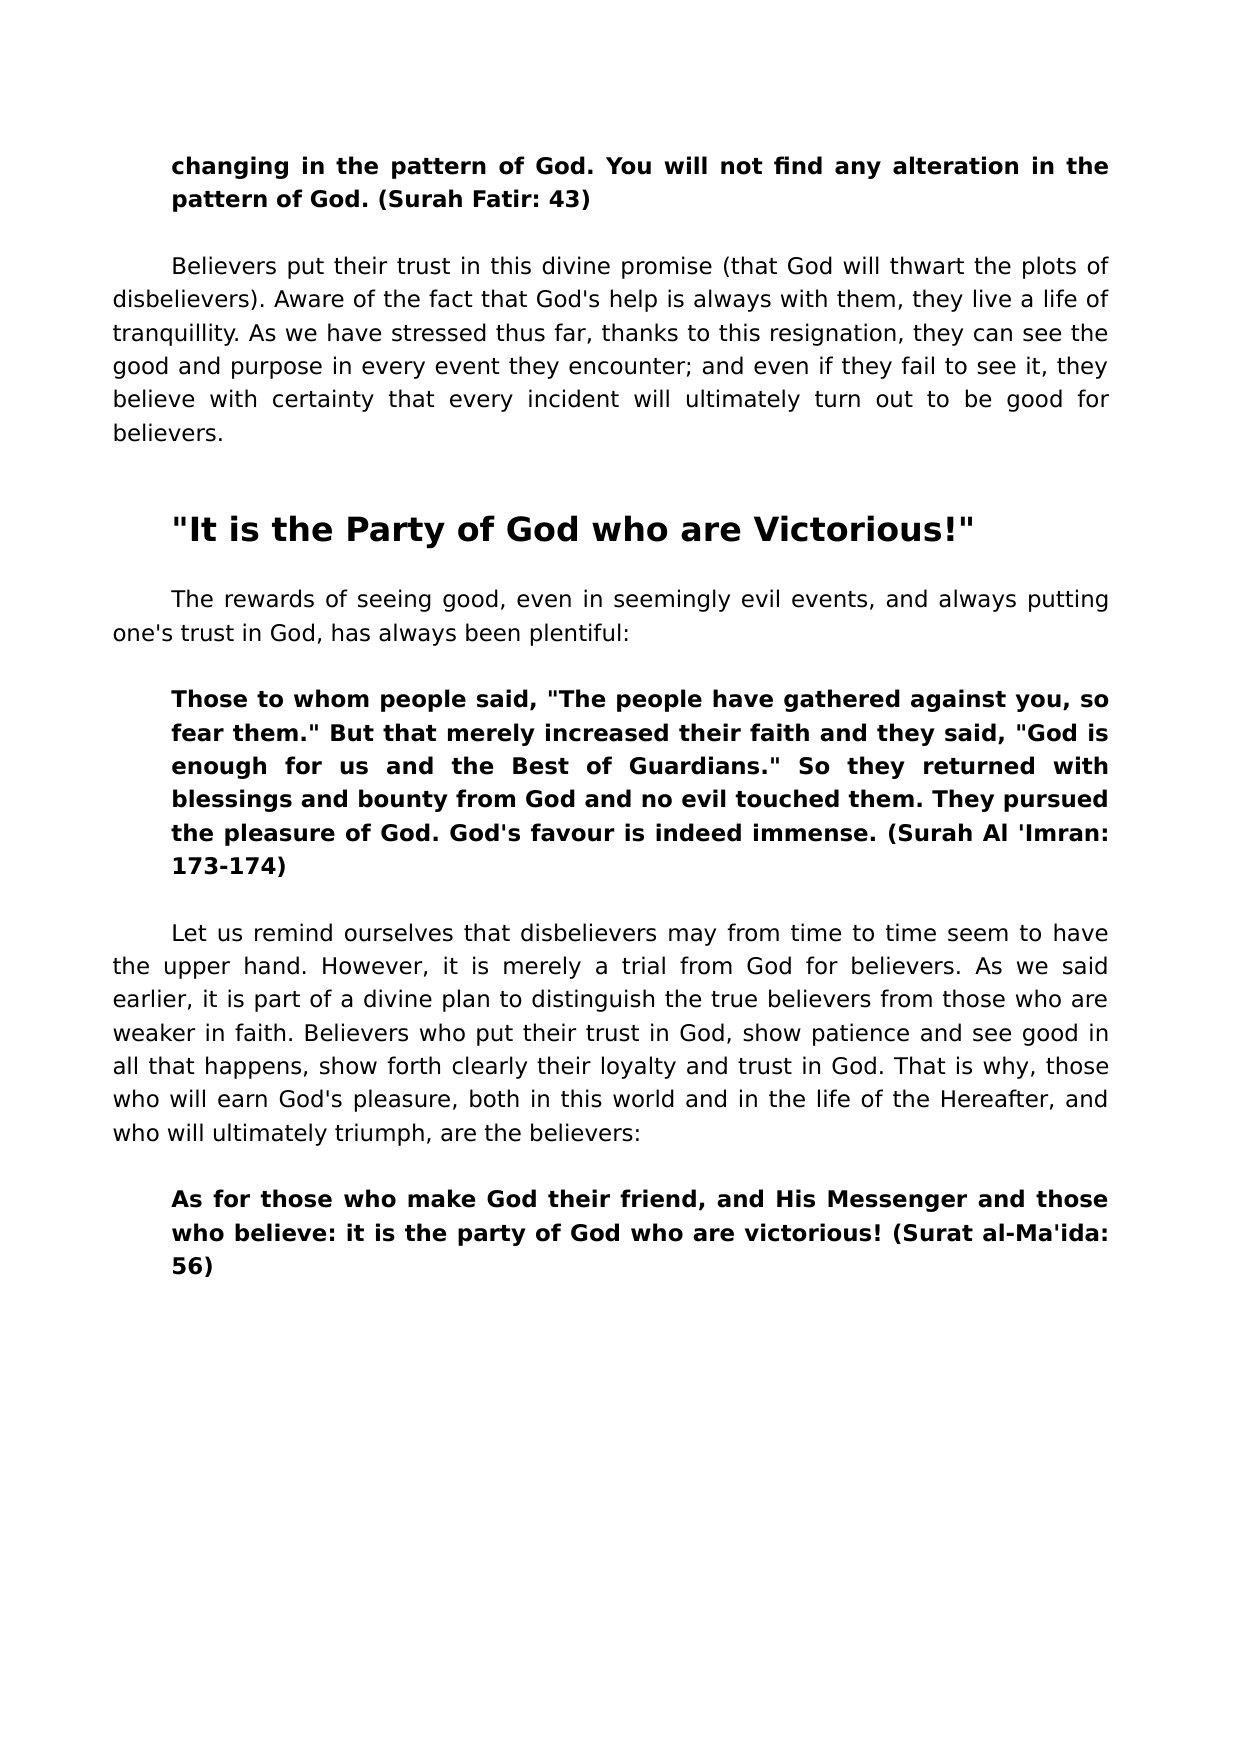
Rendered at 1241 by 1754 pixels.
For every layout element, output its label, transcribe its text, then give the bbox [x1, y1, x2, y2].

text Those to whom people said, "The people have gathered against you, so fear them." But that merely increased their faith and they said, "God is enough for us and the Best of Guardians." So they returned with blessings and bounty from God and no evil touched them. They pursued the pleasure of God. God's favour is indeed immense. (Surah Al 'Imran: 173-174) [171, 681, 1110, 881]
text changing in the pattern of God. You will not find any alteration in the pattern of God. (Surah Fatir: 43) [171, 148, 1110, 214]
text The rewards of seeing good, even in seemingly evil events, and always putting one's trust in God, has always been plentiful: [112, 581, 1110, 648]
text As for those who make God their friend, and His Messenger and those who believe: it is the party of God who are victorious! (Surat al-Ma'ida: 56) [171, 1181, 1110, 1281]
text "It is the Party of God who are Victorious!" [112, 514, 1110, 548]
text Believers put their trust in this divine promise (that God will thwart the plots of disbelievers). Aware of the fact that God's help is always with them, they live a life of tranquillity. As we have stressed thus far, thanks to this resignation, they can see the good and purpose in every event they encounter; and even if they fail to see it, they believe with certainty that every incident will ultimately turn out to be good for believers. [112, 248, 1110, 448]
text Let us remind ourselves that disbelievers may from time to time seem to have the upper hand. However, it is merely a trial from God for believers. As we said earlier, it is part of a divine plan to distinguish the true believers from those who are weaker in faith. Believers who put their trust in God, show patience and see good in all that happens, show forth clearly their loyalty and trust in God. That is why, those who will earn God's pleasure, both in this world and in the life of the Hereafter, and who will ultimately triumph, are the believers: [112, 914, 1110, 1148]
